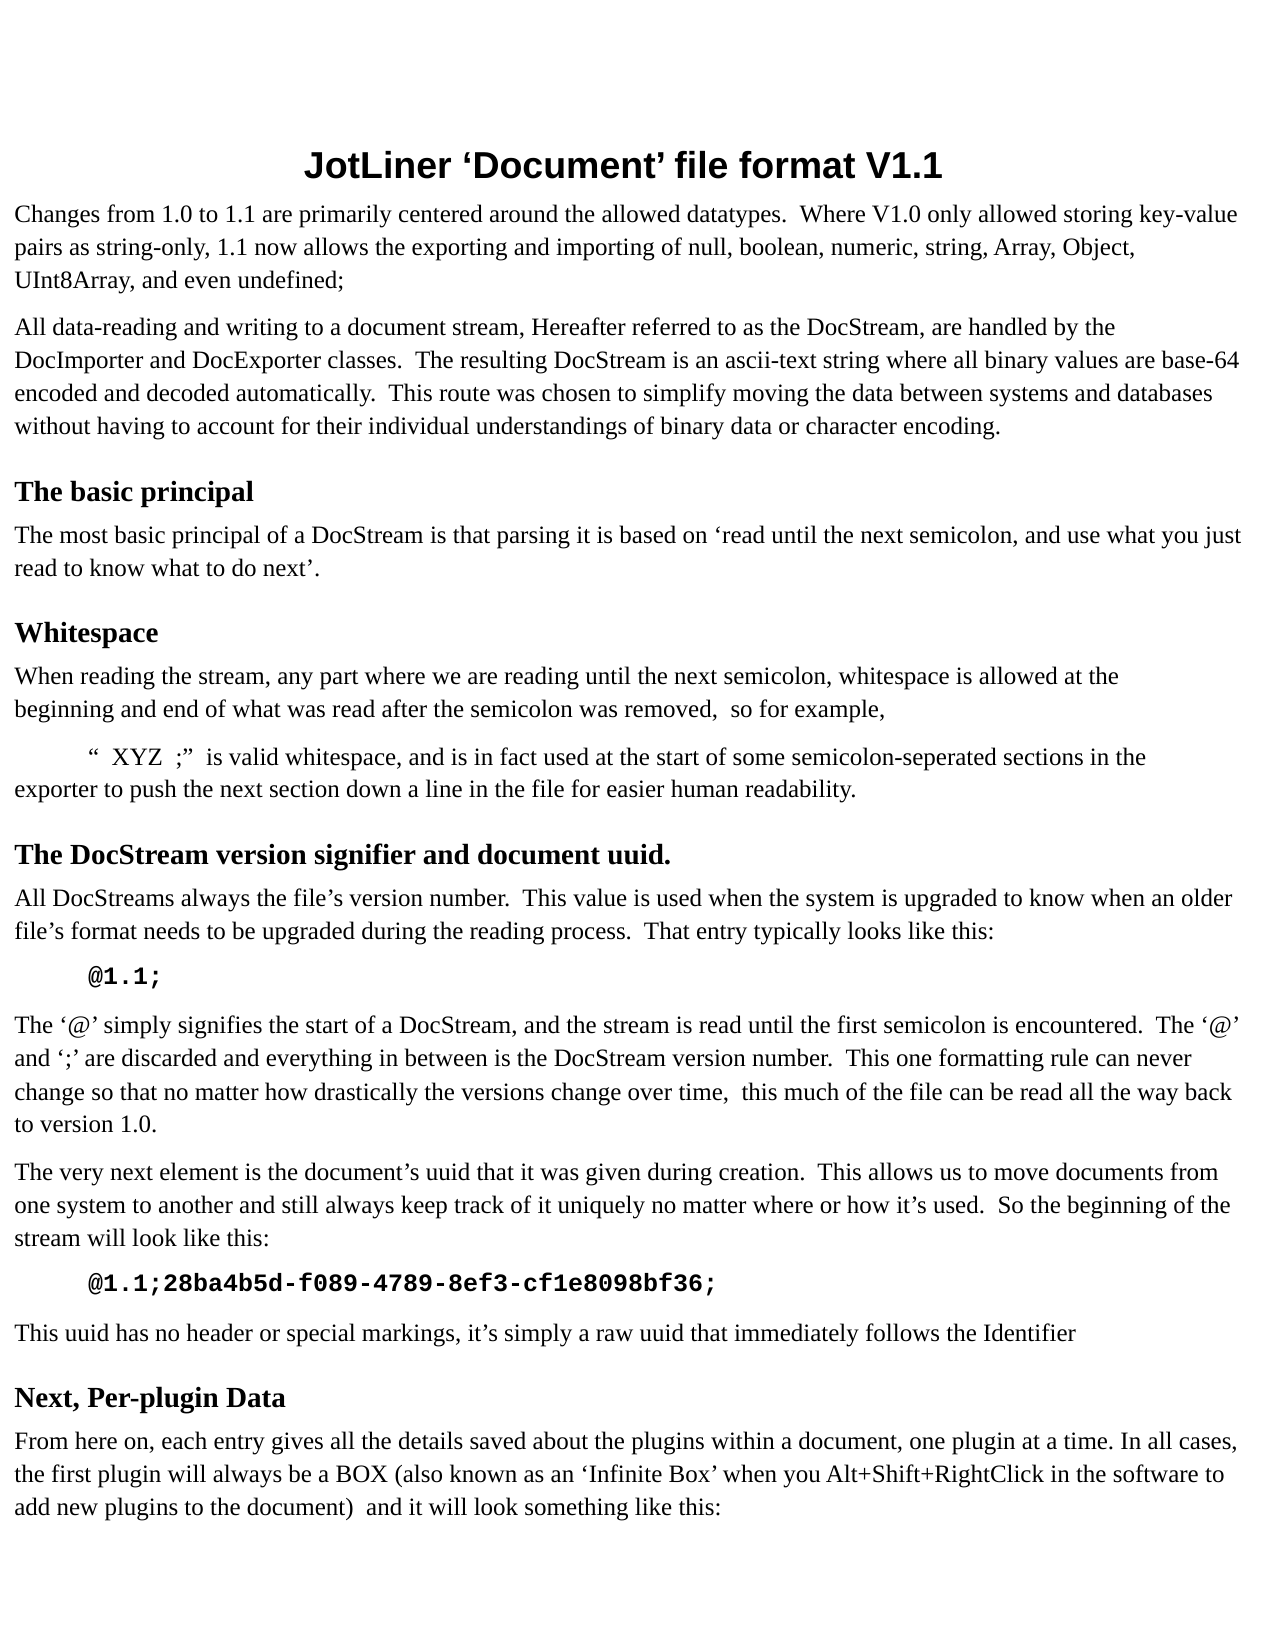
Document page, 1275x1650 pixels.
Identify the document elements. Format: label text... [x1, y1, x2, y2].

subtitle JotLiner ‘Document’ file format V1.1 [89, 143, 1158, 186]
text The ‘@’ simply signifies the start of a DocStream, and the stream is read until the first semicolon is encountered. The ‘@’ and ‘;’ are discarded and everything in between is the DocStream version number. This one formatting rule can never change so that no matter how drastically the versions change over time, this much of the file can be read all the way back to version 1.0. [14, 1011, 1242, 1138]
text @1.1;28ba4b5d-f089-4789-8ef3-cf1e8098bf36; [14, 1271, 1242, 1299]
subtitle Next, Per-plugin Data [14, 1380, 1158, 1414]
text All data-reading and writing to a document stream, Hereafter referred to as the DocStream, are handled by the DocImporter and DocExporter classes. The resulting DocStream is an ascii-text string where all binary values are base-64 encoded and decoded automatically. This route was chosen to simplify moving the data between systems and databases without having to account for their individual understandings of binary data or character encoding. [14, 312, 1242, 440]
subtitle The DocStream version signifier and document uuid. [14, 837, 1158, 870]
subtitle Whitespace [14, 615, 1158, 648]
text @1.1; [14, 963, 1242, 992]
text The very next element is the document’s uuid that it was given during creation. This allows us to move documents from one system to another and still always keep track of it uniquely no matter where or how it’s used. So the beginning of the stream will look like this: [14, 1157, 1242, 1252]
text All DocStreams always the file’s version number. This value is used when the system is upgraded to know when an older file’s format needs to be upgraded during the reading process. That entry typically looks like this: [14, 883, 1242, 944]
subtitle The basic principal [14, 474, 1158, 507]
text “ XYZ ;” is valid whitespace, and is in fact used at the start of some semicolon-seperated sections in the exporter to push the next section down a line in the file for easier human readability. [14, 742, 1158, 803]
text This uuid has no header or special markings, it’s simply a raw uuid that immediately follows the Identifier [14, 1318, 1242, 1347]
text The most basic principal of a DocStream is that parsing it is based on ‘read until the next semicolon, and use what you just read to know what to do next’. [14, 520, 1242, 581]
text Changes from 1.0 to 1.1 are primarily centered around the allowed datatypes. Where V1.0 only allowed storing key-value pairs as string-only, 1.1 now allows the exporting and importing of null, boolean, numeric, string, Array, Object, UInt8Array, and even undefined; [14, 199, 1242, 293]
text When reading the stream, any part where we are reading until the next semicolon, whitespace is allowed at the beginning and end of what was read after the semicolon was removed, so for example, [14, 661, 1158, 723]
text From here on, each entry gives all the details saved about the plugins within a document, one plugin at a time. In all cases, the first plugin will always be a BOX (also known as an ‘Infinite Box’ when you Alt+Shift+RightClick in the software to add new plugins to the document) and it will look something like this: [14, 1426, 1242, 1521]
